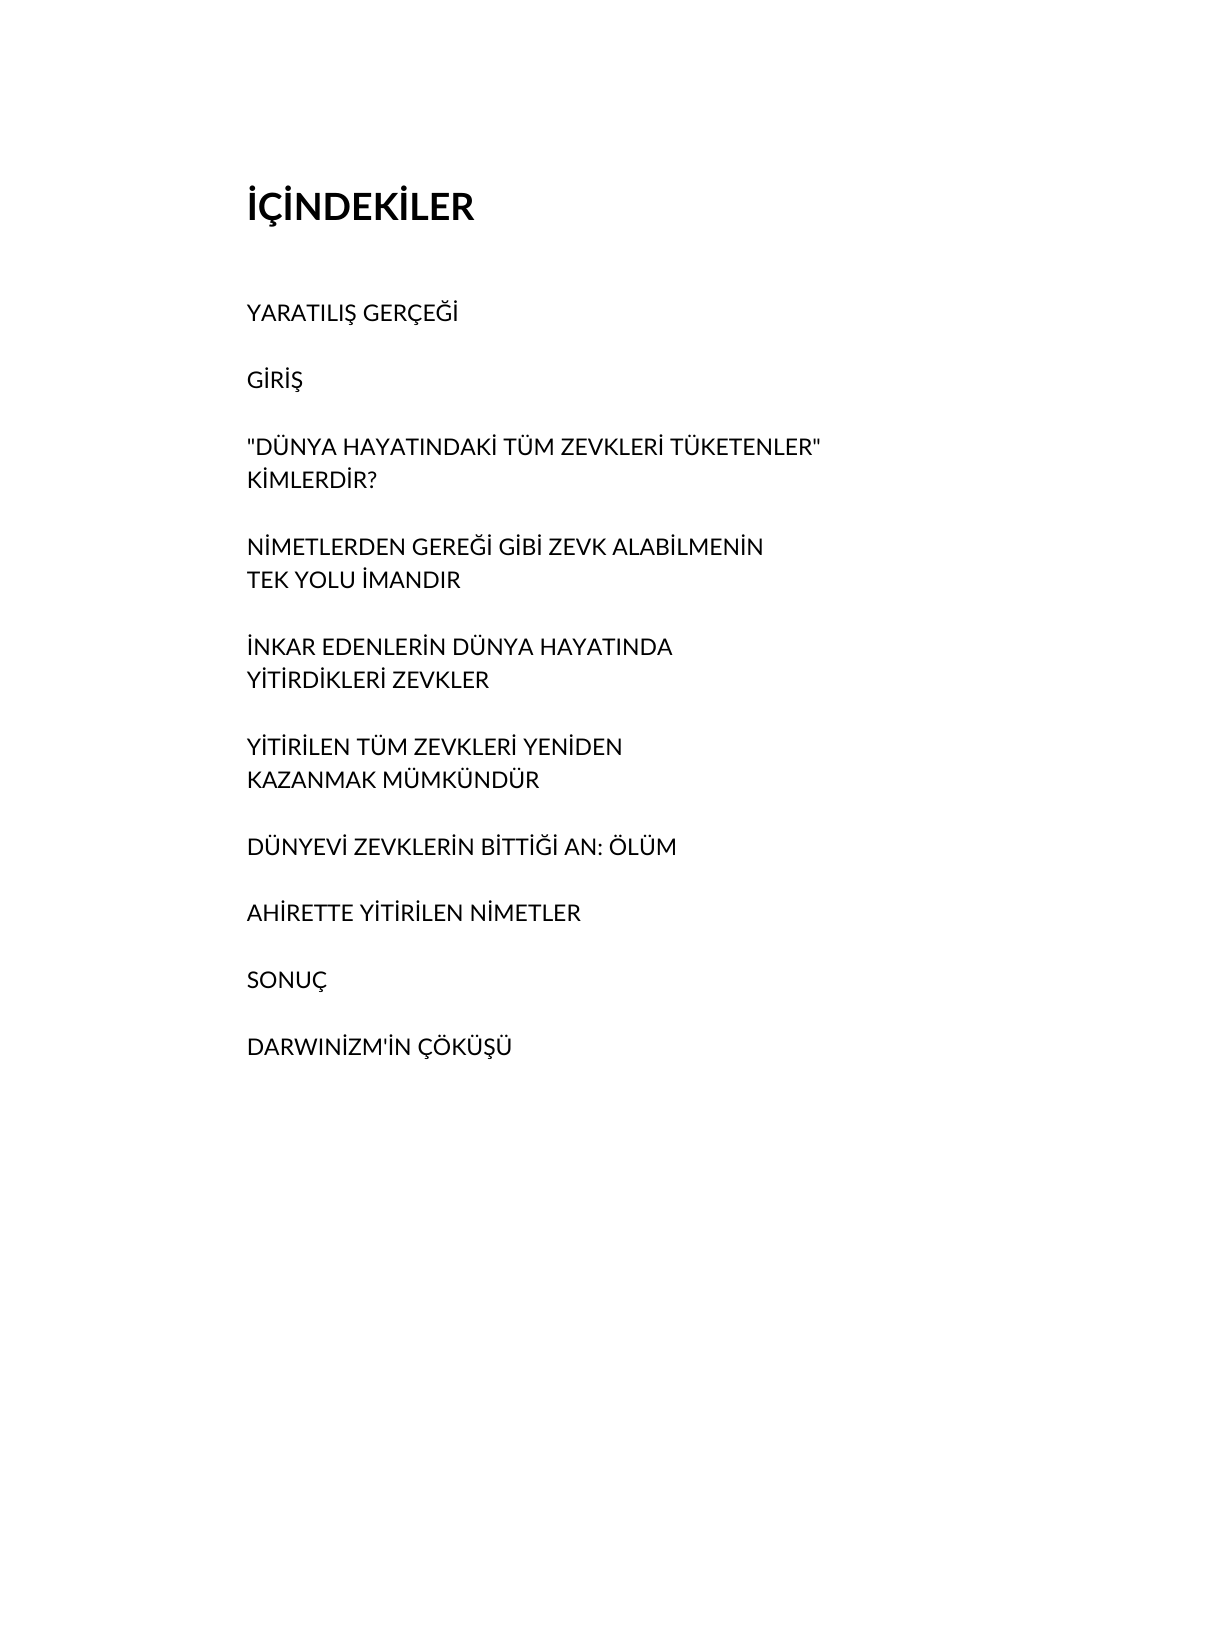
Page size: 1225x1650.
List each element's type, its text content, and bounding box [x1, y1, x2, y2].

text YARATILIŞ GERÇEĞİ [187, 295, 1020, 328]
text İNKAR EDENLERİN DÜNYA HAYATINDA [187, 628, 1020, 662]
text GİRİŞ [187, 362, 1020, 395]
text TEK YOLU İMANDIR [187, 562, 1020, 595]
text "DÜNYA HAYATINDAKİ TÜM ZEVKLERİ TÜKETENLER" [187, 428, 1020, 462]
text DÜNYEVİ ZEVKLERİN BİTTİĞİ AN: ÖLÜM [187, 828, 1020, 862]
text YİTİRİLEN TÜM ZEVKLERİ YENİDEN [187, 728, 1020, 762]
text SONUÇ [187, 962, 1020, 995]
text KİMLERDİR? [187, 462, 1020, 495]
text AHİRETTE YİTİRİLEN NİMETLER [187, 895, 1020, 928]
text KAZANMAK MÜMKÜNDÜR [187, 762, 1020, 795]
subtitle İÇİNDEKİLER [187, 183, 1020, 228]
text NİMETLERDEN GEREĞİ GİBİ ZEVK ALABİLMENİN [187, 528, 1020, 562]
text YİTİRDİKLERİ ZEVKLER [187, 662, 1020, 695]
text DARWINİZM'İN ÇÖKÜŞÜ [187, 1028, 1020, 1062]
